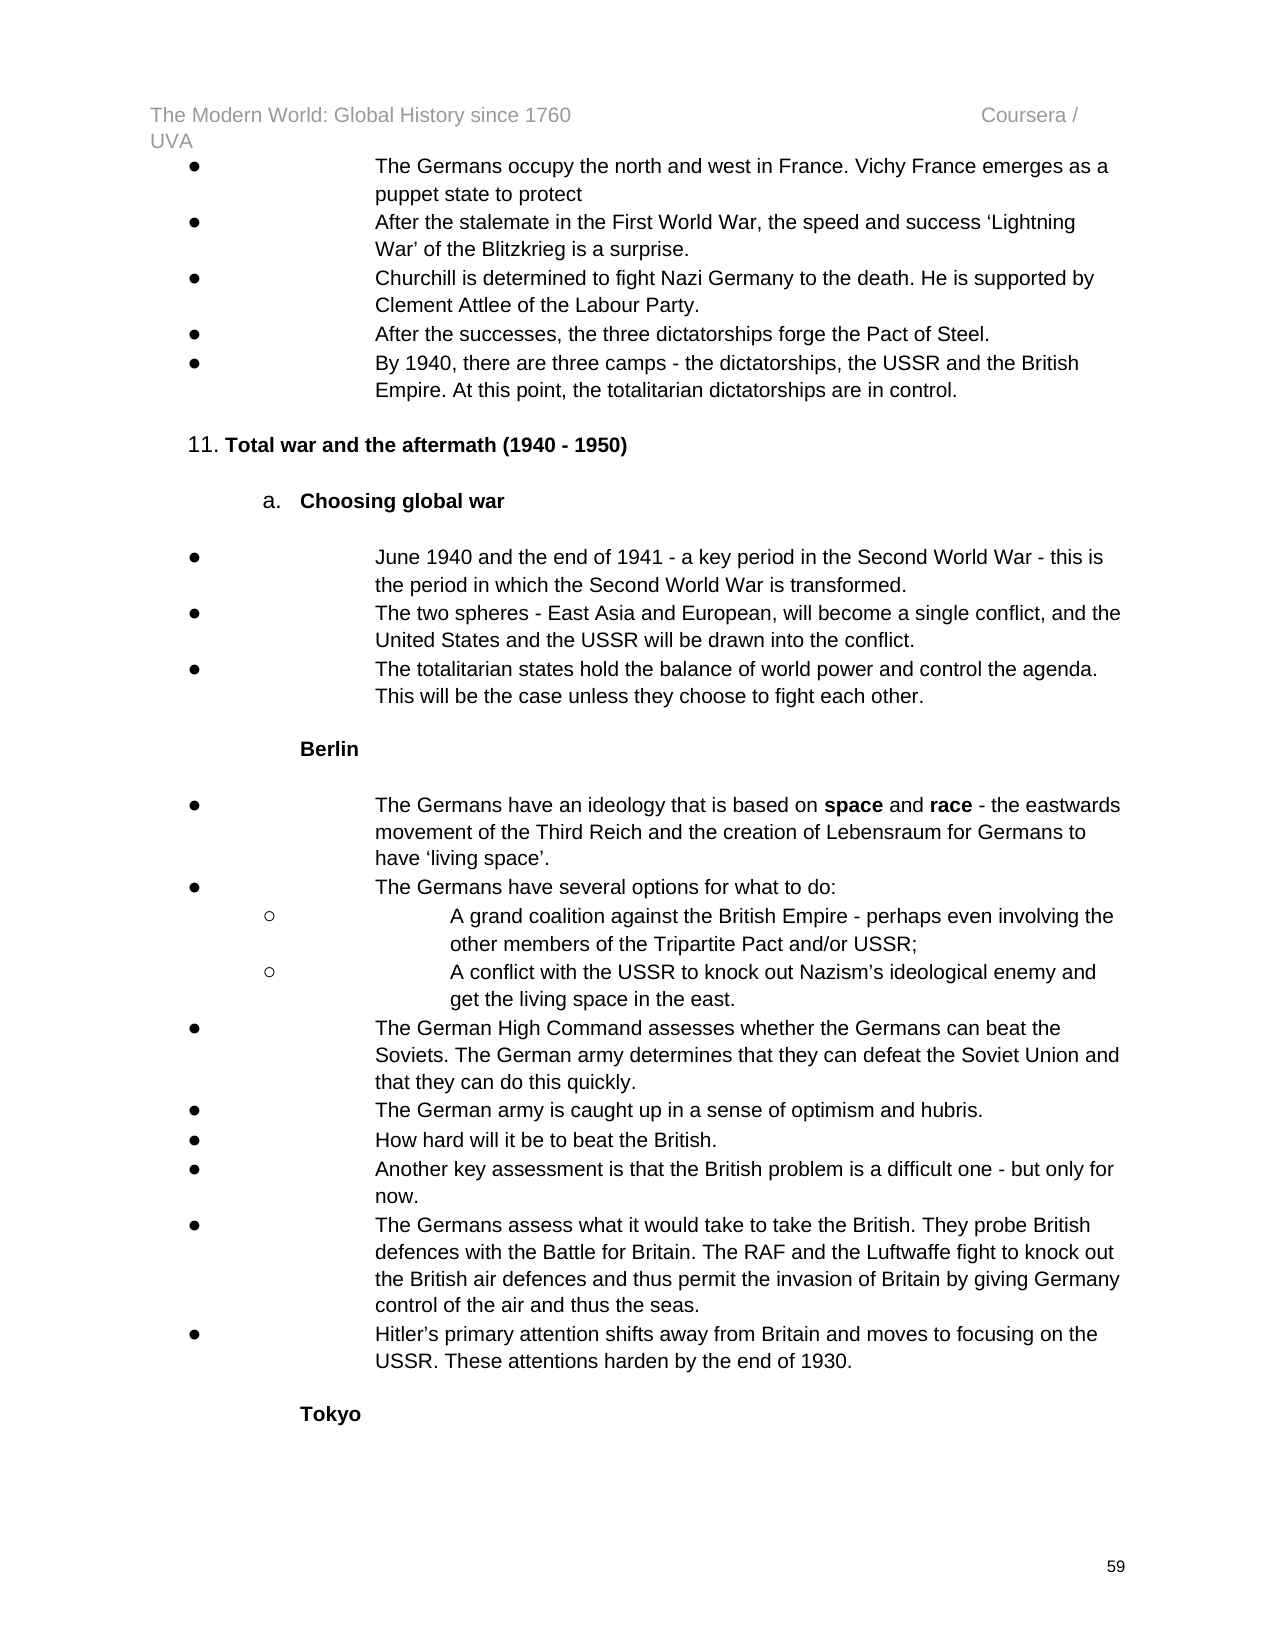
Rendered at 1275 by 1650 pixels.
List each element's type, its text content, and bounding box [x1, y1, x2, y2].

list After the successes, the three dictatorships forge the Pact of Steel. [187, 320, 1125, 346]
list A conflict with the USSR to knock out Nazism’s ideological enemy and get the living space in the east. [262, 959, 1125, 1011]
list A grand coalition against the British Empire - perhaps even involving the other members of the Tripartite Pact and/or USSR; [262, 903, 1125, 955]
list After the stalemate in the First World War, the speed and success ‘Lightning War’ of the Blitzkrieg is a surprise. [187, 209, 1125, 261]
list The totalitarian states hold the balance of world power and control the agenda. This will be the case unless they choose to fight each other. [187, 656, 1125, 708]
list By 1940, there are three camps - the dictatorships, the USSR and the British Empire. At this point, the totalitarian dictatorships are in control. [187, 349, 1125, 402]
list How hard will it be to beat the British. [187, 1126, 1125, 1152]
list The two spheres - East Asia and European, will become a single conflict, and the United States and the USSR will be drawn into the conflict. [187, 600, 1125, 652]
list Churchill is determined to fight Nazi Germany to the death. He is supported by Clement Attlee of the Labour Party. [187, 264, 1125, 317]
list The German army is caught up in a sense of optimism and hubris. [187, 1097, 1125, 1122]
list Choosing global war [262, 488, 1125, 514]
list June 1940 and the end of 1941 - a key period in the Second World War - this is the period in which the Second World War is transformed. [187, 544, 1125, 596]
text Tokyo [150, 1403, 1125, 1426]
list The Germans have several options for what to do: [187, 874, 1125, 899]
list The German High Command assesses whether the Germans can beat the Soviets. The German army determines that they can defeat the Soviet Union and that they can do this quickly. [187, 1014, 1125, 1093]
list The Germans have an ideology that is based on space and race - the eastwards movement of the Third Reich and the creation of Lebensraum for Germans to have ‘living space’. [187, 791, 1125, 870]
text Berlin [150, 738, 1125, 761]
list Another key assessment is that the British problem is a difficult one - but only for now. [187, 1156, 1125, 1208]
list Hitler’s primary attention shifts away from Britain and moves to focusing on the USSR. These attentions harden by the end of 1930. [187, 1320, 1125, 1373]
list Total war and the aftermath (1940 - 1950) [187, 432, 1125, 458]
list The Germans assess what it would take to take the British. They probe British defences with the Battle for Britain. The RAF and the Luftwaffe fight to knock out the British air defences and thus permit the invasion of Britain by giving Germany control of the air and thus the seas. [187, 1211, 1125, 1317]
list The Germans occupy the north and west in France. Vichy France emerges as a puppet state to protect [187, 153, 1125, 205]
